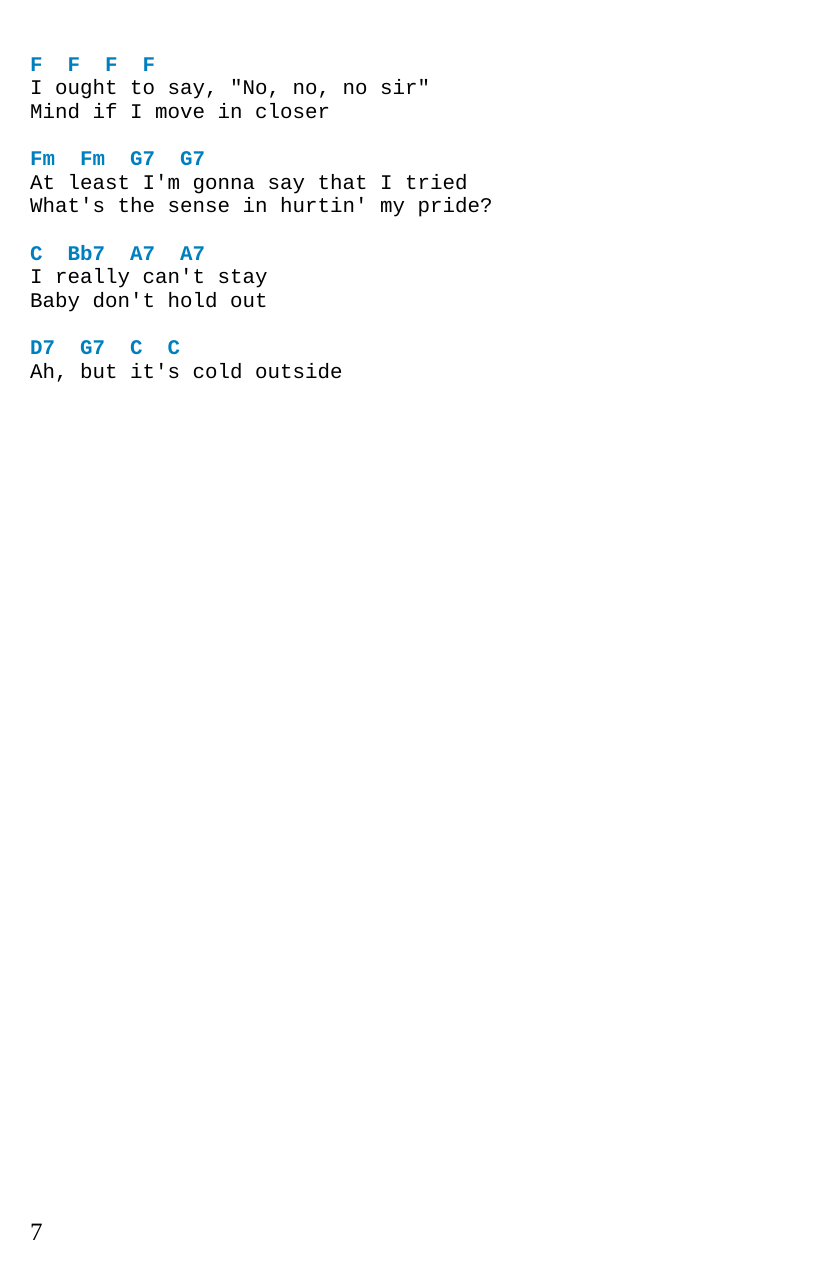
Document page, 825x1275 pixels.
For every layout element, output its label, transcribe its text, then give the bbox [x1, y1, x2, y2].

text F F F F I ought to say, "No, no, no sir" Mind if I move in closer Fm Fm G7 G7 At least I'm gonna say that I tried What's the sense in hurtin' my pride? C Bb7 A7 A7 I really can't stay Baby don't hold out D7 G7 C C Ah, but it's cold outside [30, 30, 806, 385]
